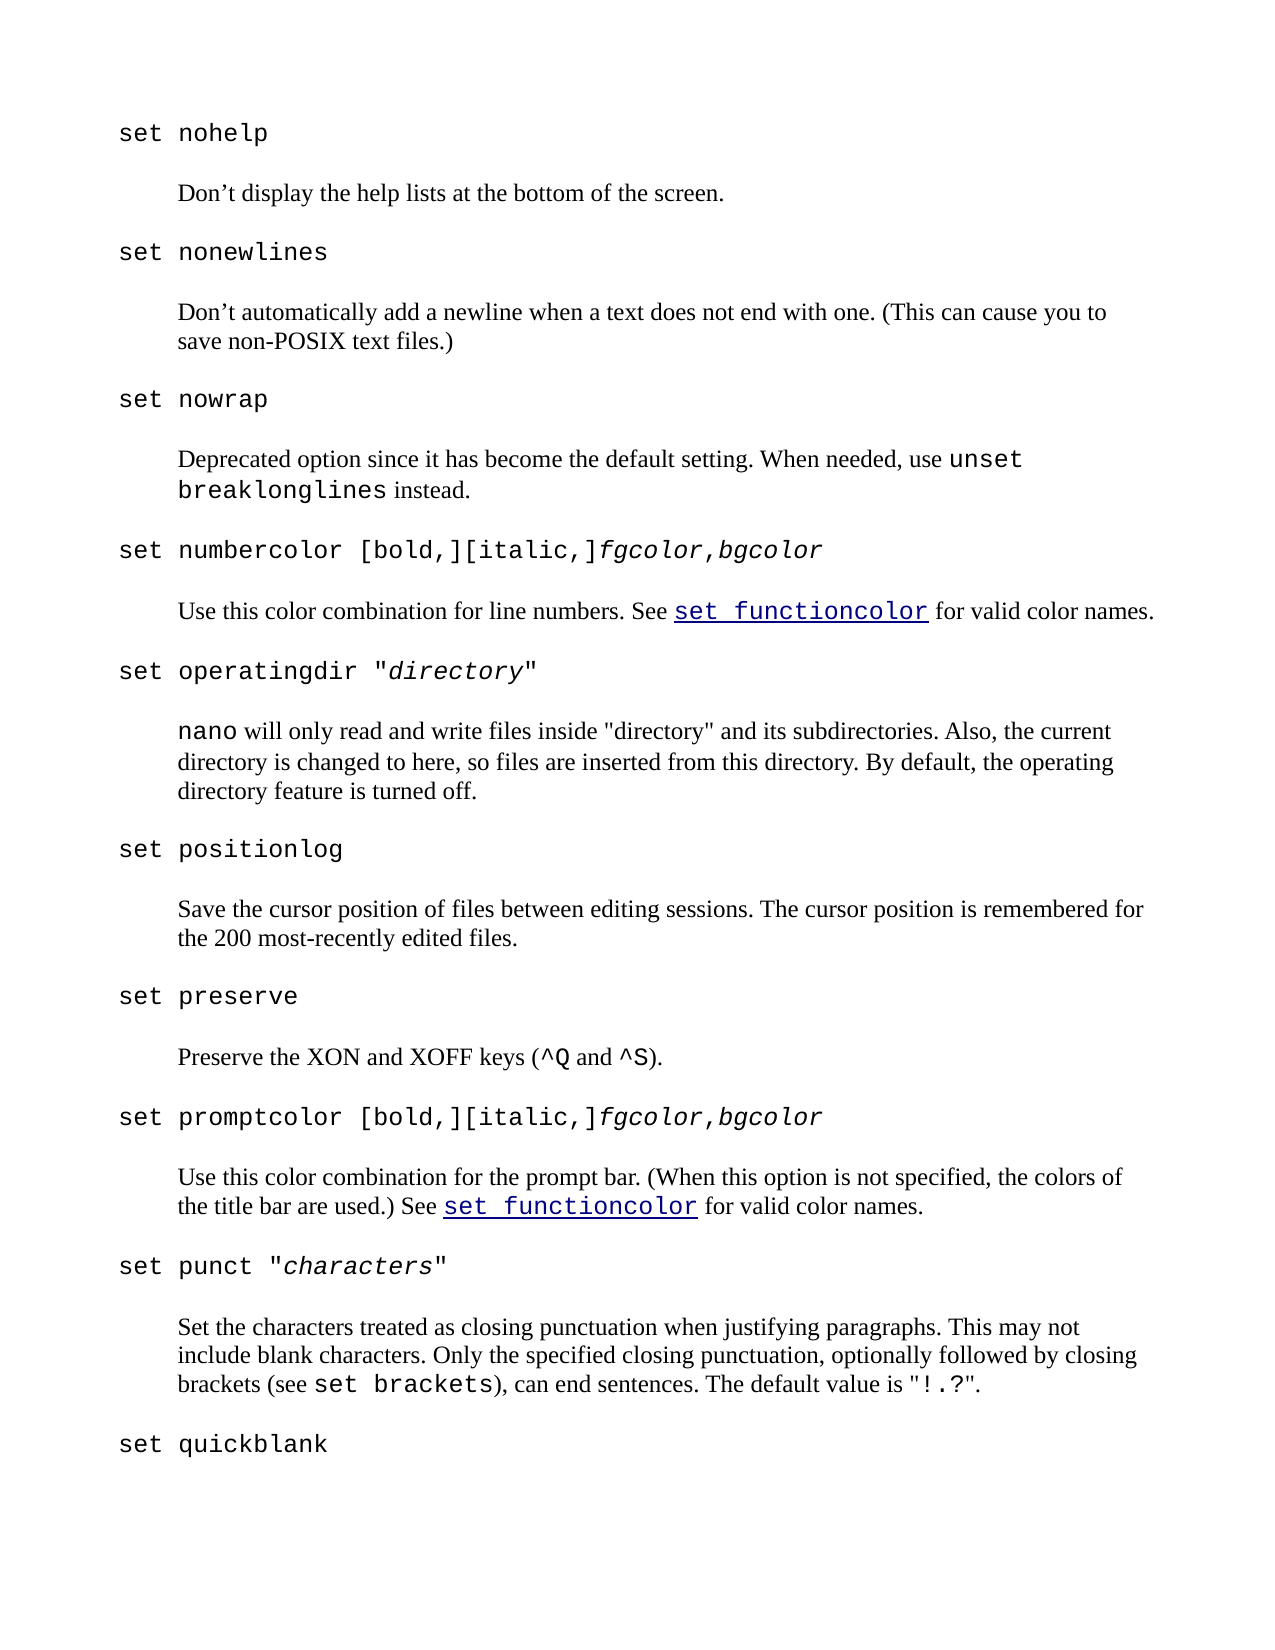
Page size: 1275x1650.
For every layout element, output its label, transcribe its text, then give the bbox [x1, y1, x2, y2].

list Save the cursor position of files between editing sessions. The cursor position is remembered for the 200 most-recently edited files. [177, 894, 1157, 952]
list Don’t display the help lists at the bottom of the screen. [177, 178, 1157, 207]
list Set the characters treated as closing punctuation when justifying paragraphs. This may not include blank characters. Only the specified closing punctuation, optionally followed by closing brackets (see set brackets), can end sentences. The default value is "!.?". [177, 1312, 1157, 1400]
list Deprecated option since it has become the default setting. When needed, use unset breaklonglines instead. [177, 444, 1157, 506]
list nano will only read and write files inside "directory" and its subdirectories. Also, the current directory is changed to here, so files are inserted from this directory. By default, the operating directory feature is turned off. [177, 716, 1157, 805]
subtitle set operatingdir "directory" [118, 656, 1157, 687]
subtitle set nonewlines [118, 237, 1157, 267]
list Don’t automatically add a newline when a text does not end with one. (This can cause you to save non-POSIX text files.) [177, 297, 1157, 354]
subtitle set punct "characters" [118, 1251, 1157, 1282]
subtitle set numbercolor [bold,][italic,]fgcolor,bgcolor [118, 535, 1157, 566]
list Use this color combination for the prompt bar. (When this option is not specified, the colors of the title bar are used.) See set functioncolor for valid color names. [177, 1162, 1157, 1222]
list Preserve the XON and XOFF keys (^Q and ^S). [177, 1042, 1157, 1073]
subtitle set positionlog [118, 834, 1157, 865]
subtitle set nohelp [118, 118, 1157, 149]
subtitle set quickblank [118, 1429, 1157, 1460]
subtitle set promptcolor [bold,][italic,]fgcolor,bgcolor [118, 1102, 1157, 1133]
subtitle set preserve [118, 981, 1157, 1012]
list Use this color combination for line numbers. See set functioncolor for valid color names. [177, 596, 1157, 627]
subtitle set nowrap [118, 384, 1157, 415]
